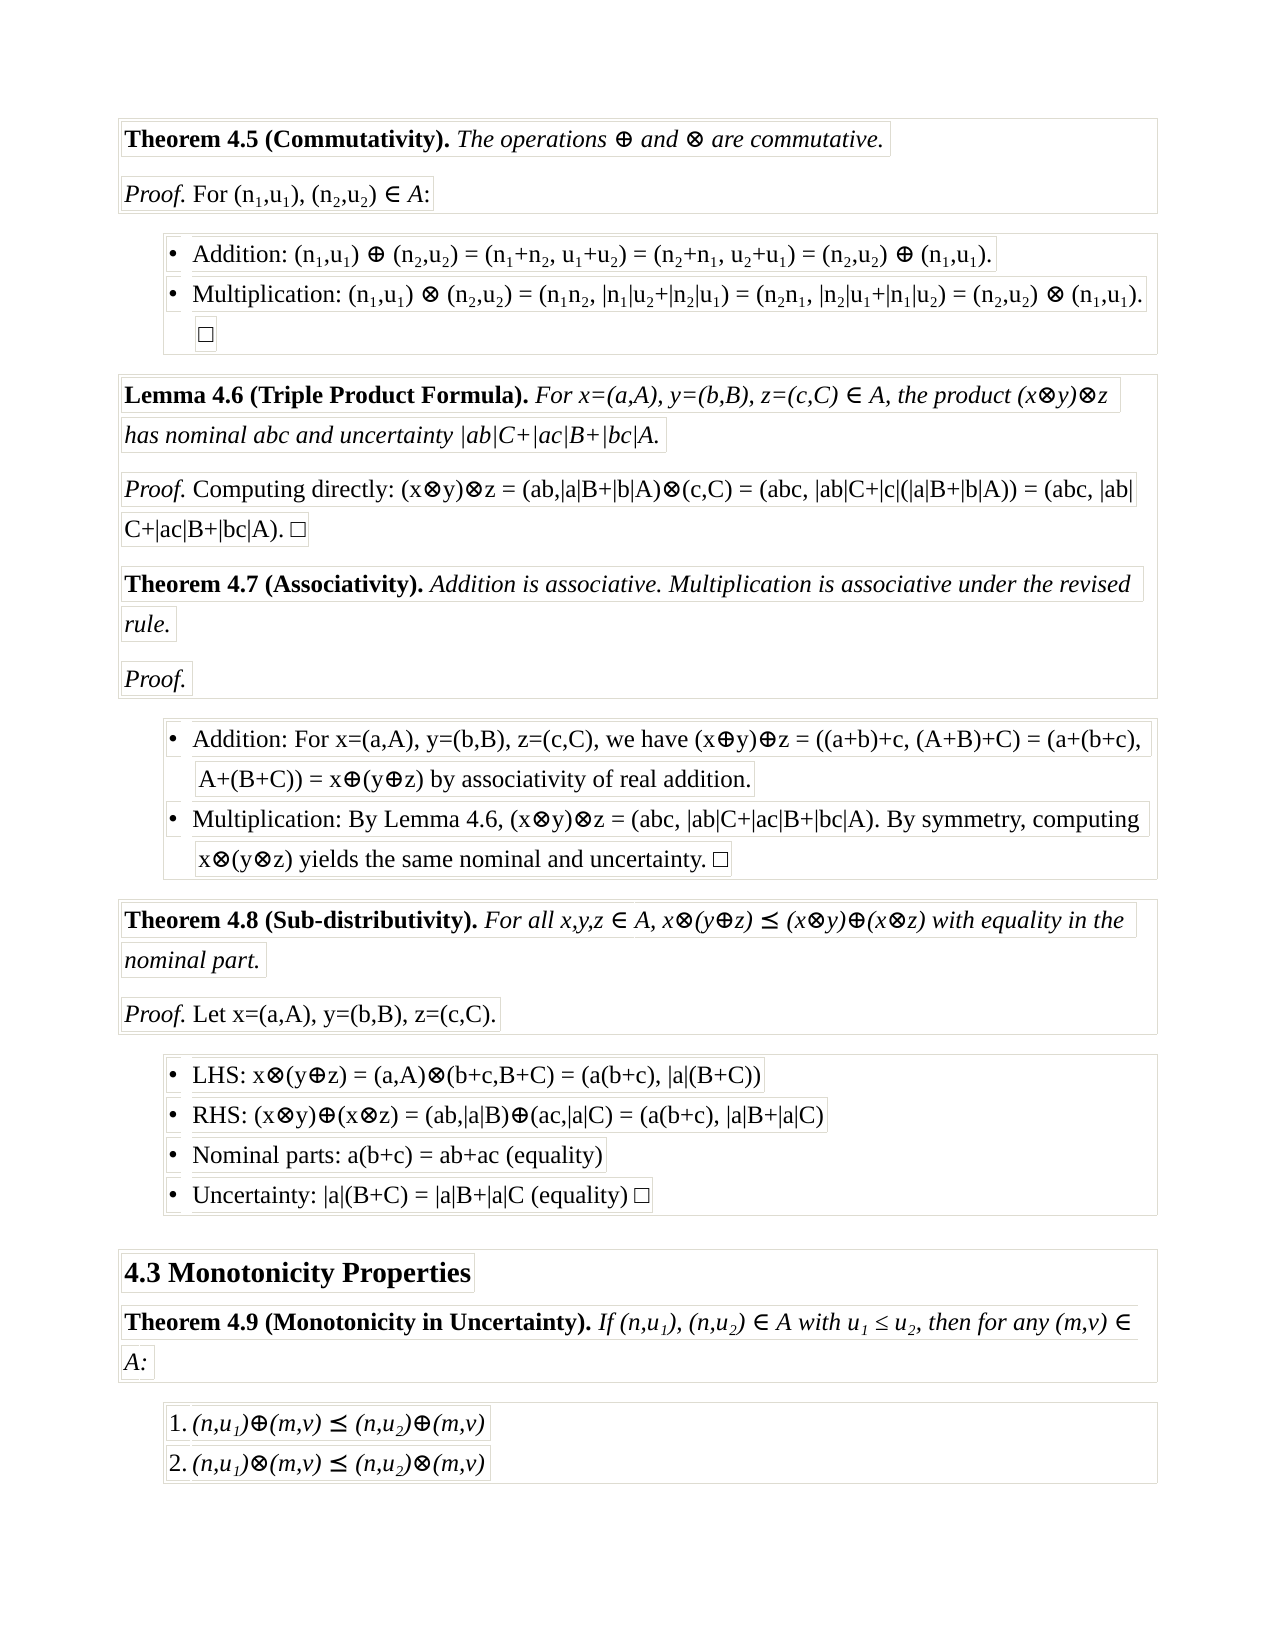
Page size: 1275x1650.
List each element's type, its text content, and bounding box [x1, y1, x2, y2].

text Theorem 4.9 (Monotonicity in Uncertainty). If (n,u₁), (n,u₂) ∈ A with u₁ ≤ u₂, then for any (m,v) ∈ A: [119, 1301, 1157, 1382]
text Theorem 4.7 (Associativity). Addition is associative. Multiplication is associative under the revised rule. [119, 563, 1157, 641]
text Theorem 4.8 (Sub-distributivity). For all x,y,z ∈ A, x⊗(y⊕z) ⪯ (x⊗y)⊕(x⊗z) with equality in the nominal part. [119, 900, 1157, 977]
text Lemma 4.6 (Triple Product Formula). For x=(a,A), y=(b,B), z=(c,C) ∈ A, the product (x⊗y)⊗z has nominal abc and uncertainty |ab|C+|ac|B+|bc|A. [119, 375, 1157, 452]
list LHS: x⊗(y⊕z) = (a,A)⊗(b+c,B+C) = (a(b+c), |a|(B+C)) [164, 1055, 1157, 1092]
subtitle 4.3 Monotonicity Properties [119, 1250, 1157, 1292]
text Proof. For (n₁,u₁), (n₂,u₂) ∈ A: [119, 173, 1157, 213]
list (n,u₁)⊕(m,v) ⪯ (n,u₂)⊕(m,v) [164, 1403, 1157, 1440]
list Addition: (n₁,u₁) ⊕ (n₂,u₂) = (n₁+n₂, u₁+u₂) = (n₂+n₁, u₂+u₁) = (n₂,u₂) ⊕ (n₁,u₁). [164, 234, 1157, 271]
text Proof. [119, 658, 1157, 698]
list Nominal parts: a(b+c) = ab+ac (equality) [164, 1134, 1157, 1172]
text Proof. Computing directly: (x⊗y)⊗z = (ab,|a|B+|b|A)⊗(c,C) = (abc, |ab|C+|c|(|a|B+|b|A)) = (abc, |ab|C+|ac|B+|bc|A). □ [119, 468, 1157, 546]
text Theorem 4.5 (Commutativity). The operations ⊕ and ⊗ are commutative. [119, 119, 1157, 156]
list Multiplication: (n₁,u₁) ⊗ (n₂,u₂) = (n₁n₂, |n₁|u₂+|n₂|u₁) = (n₂n₁, |n₂|u₁+|n₁|u₂) = (n₂,u₂) ⊗ (n₁,u₁). □ [164, 273, 1157, 354]
list (n,u₁)⊗(m,v) ⪯ (n,u₂)⊗(m,v) [164, 1442, 1157, 1483]
list Multiplication: By Lemma 4.6, (x⊗y)⊗z = (abc, |ab|C+|ac|B+|bc|A). By symmetry, computing x⊗(y⊗z) yields the same nominal and uncertainty. □ [164, 798, 1157, 879]
text Proof. Let x=(a,A), y=(b,B), z=(c,C). [119, 993, 1157, 1034]
list Addition: For x=(a,A), y=(b,B), z=(c,C), we have (x⊕y)⊕z = ((a+b)+c, (A+B)+C) = (a+(b+c), A+(B+C)) = x⊕(y⊕z) by associativity of real addition. [164, 719, 1157, 796]
list RHS: (x⊗y)⊕(x⊗z) = (ab,|a|B)⊕(ac,|a|C) = (a(b+c), |a|B+|a|C) [164, 1094, 1157, 1132]
list Uncertainty: |a|(B+C) = |a|B+|a|C (equality) □ [164, 1174, 1157, 1215]
